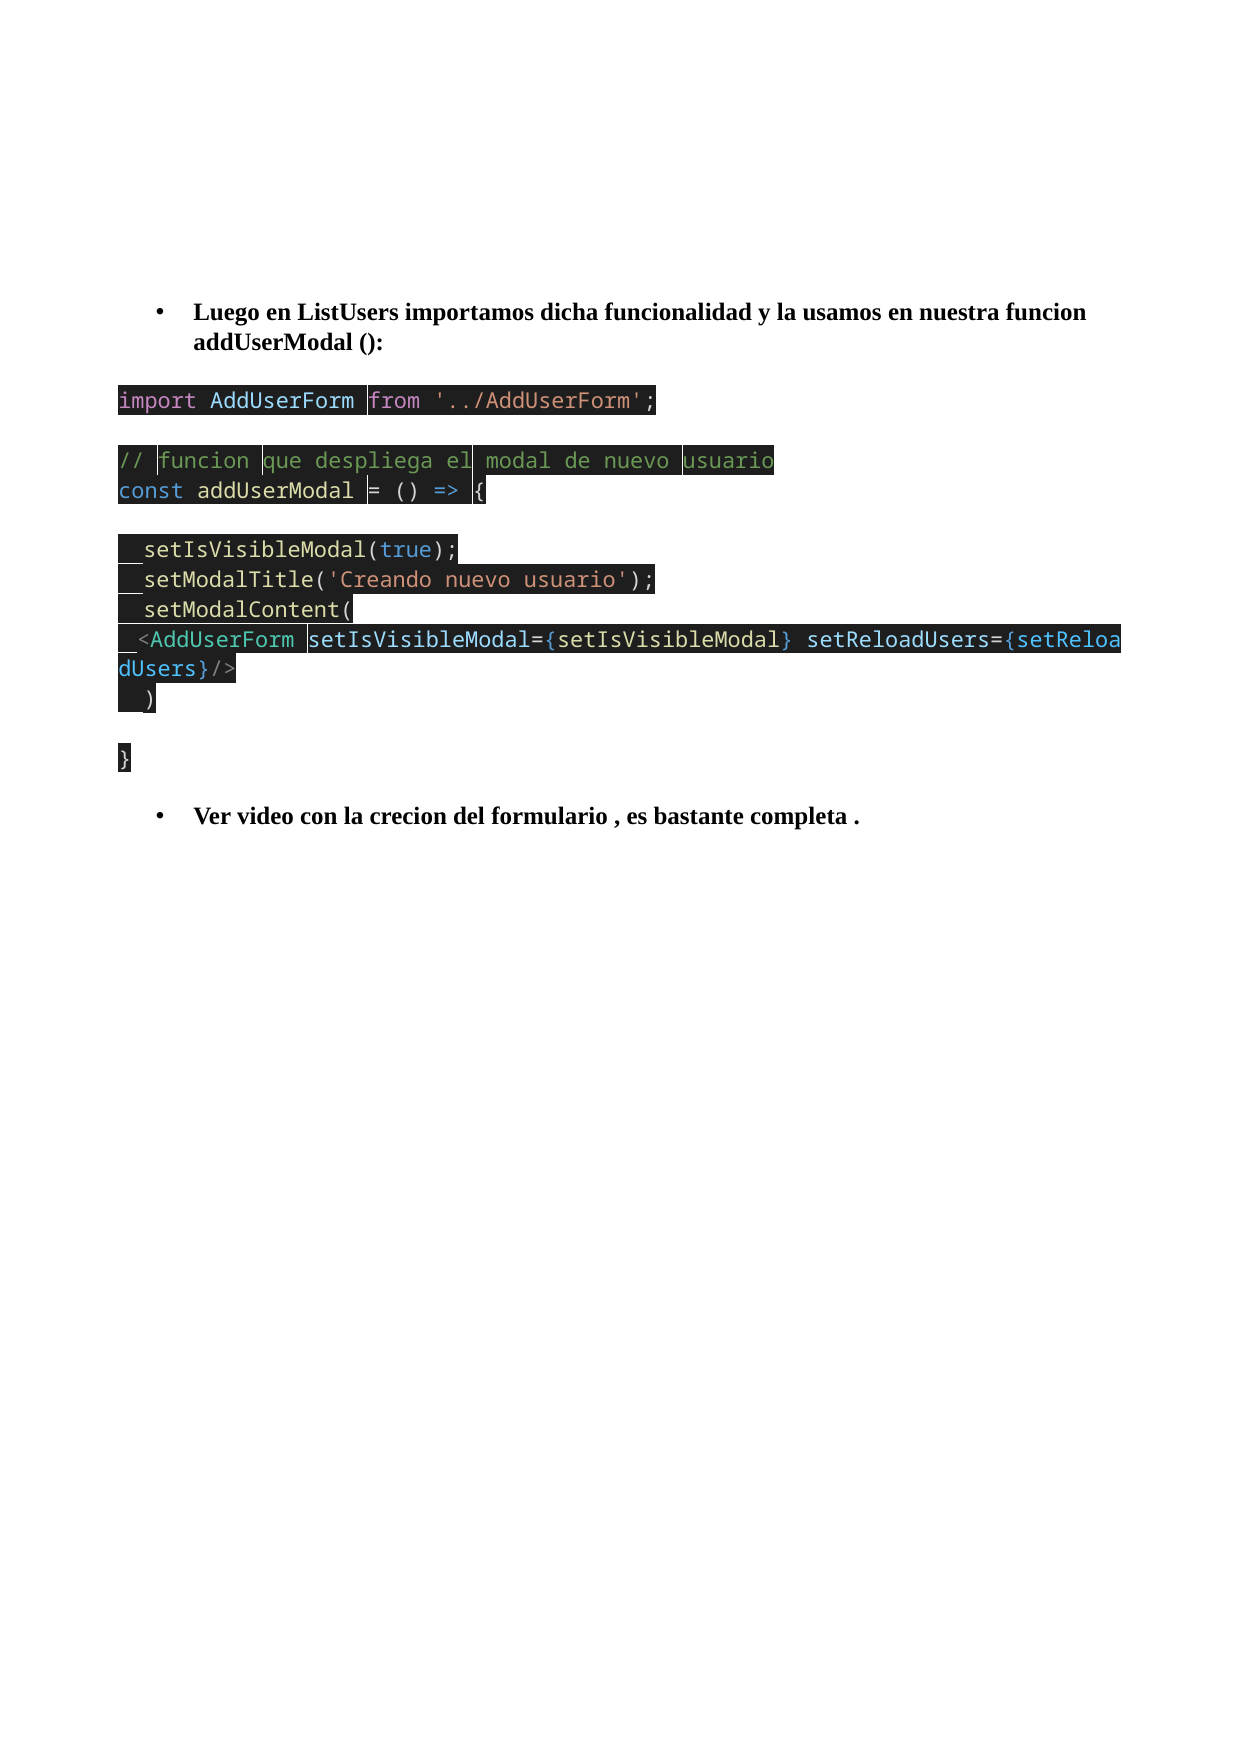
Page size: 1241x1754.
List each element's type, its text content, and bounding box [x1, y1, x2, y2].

text import AddUserForm from '../AddUserForm'; [118, 385, 1122, 415]
text const addUserModal = () => { [118, 475, 1122, 504]
list Ver video con la crecion del formulario , es bastante completa . [156, 801, 1122, 830]
list Luego en ListUsers importamos dicha funcionalidad y la usamos en nuestra funcion addUserModal (): [156, 296, 1122, 356]
text setModalContent( [118, 594, 1122, 623]
text } [118, 743, 1122, 772]
text setIsVisibleModal(true); [118, 534, 1122, 564]
text // funcion que despliega el modal de nuevo usuario [118, 445, 1122, 475]
text setModalTitle('Creando nuevo usuario'); [118, 564, 1122, 594]
text <AddUserForm setIsVisibleModal={setIsVisibleModal} setReloadUsers={setReloadUsers}/> [118, 623, 1122, 683]
text ) [118, 683, 1122, 713]
